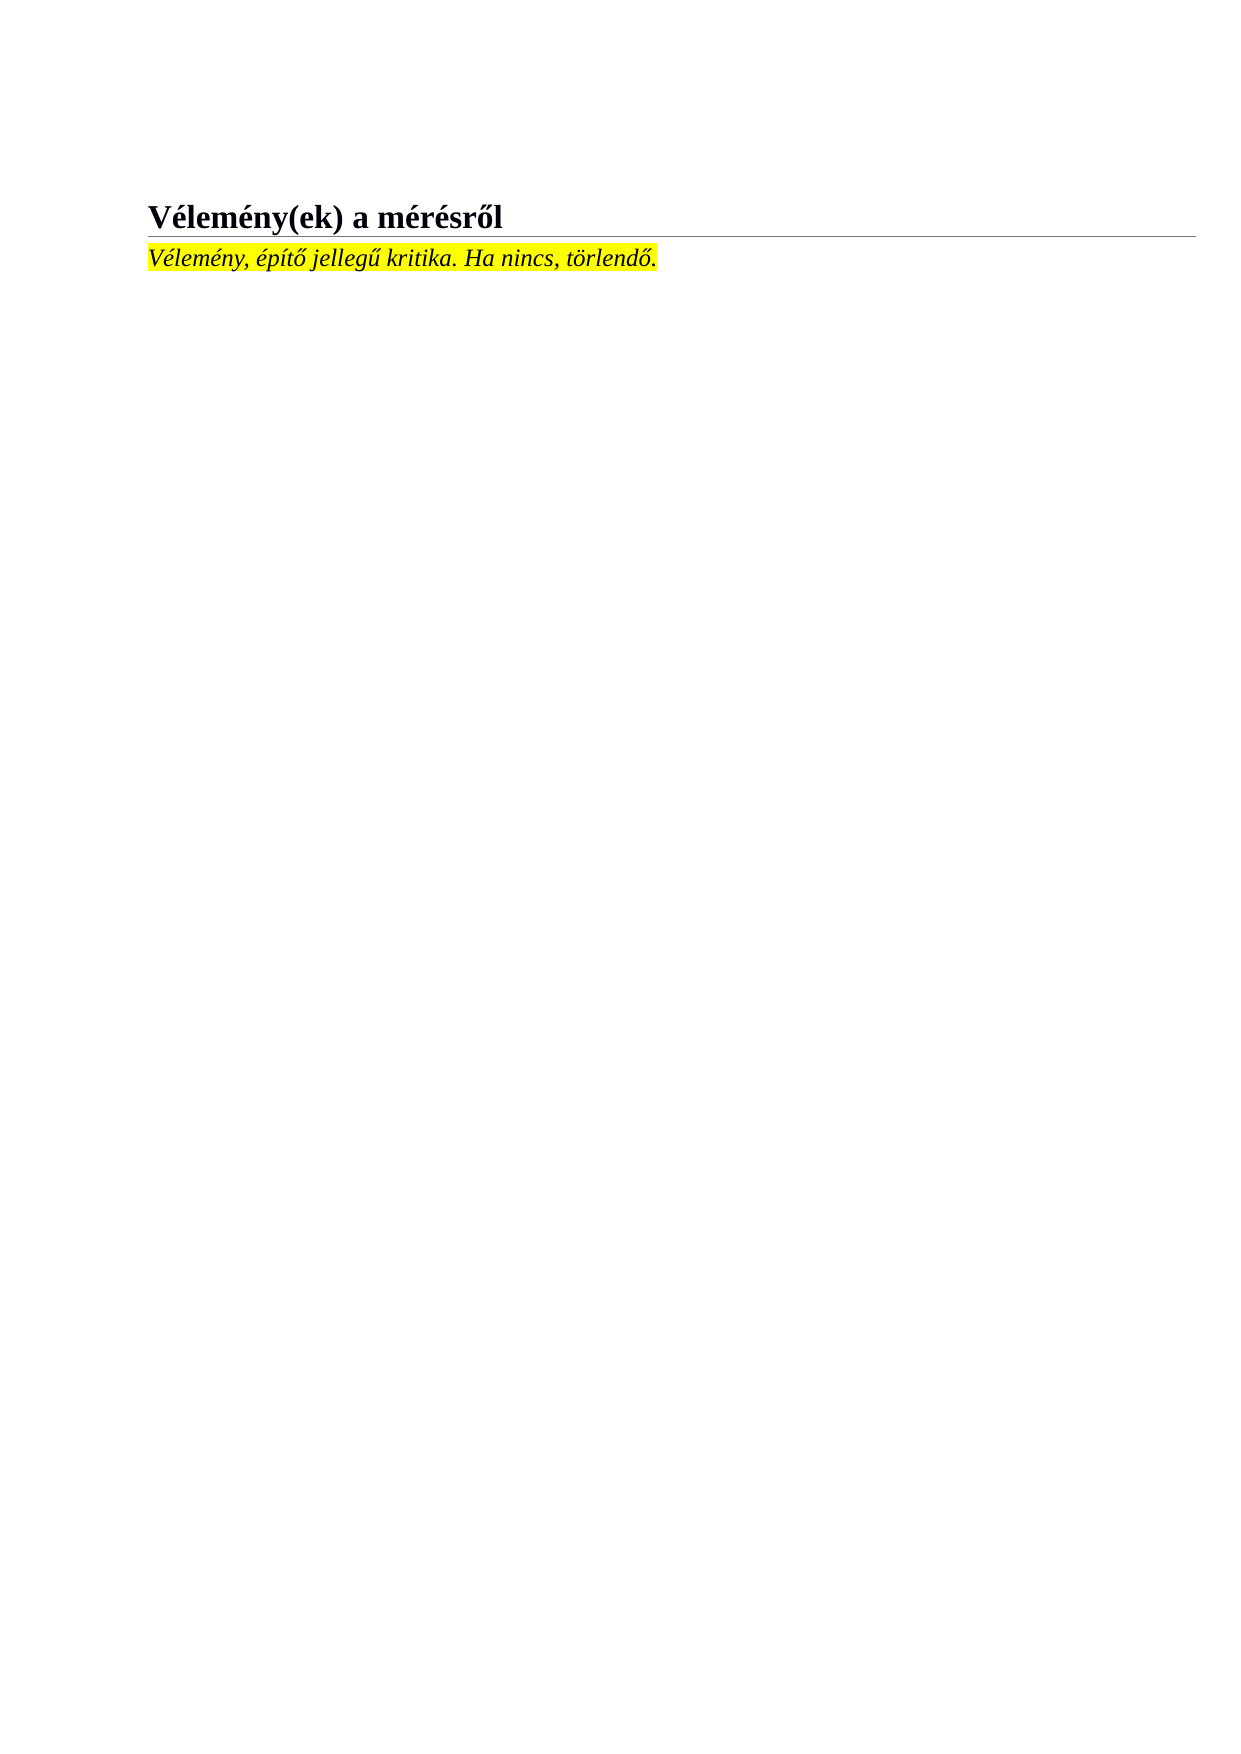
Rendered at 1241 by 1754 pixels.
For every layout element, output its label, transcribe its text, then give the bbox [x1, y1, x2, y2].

subtitle Vélemény(ek) a mérésről [148, 198, 1196, 236]
text Vélemény, építő jellegű kritika. Ha nincs, törlendő. [148, 243, 1196, 271]
